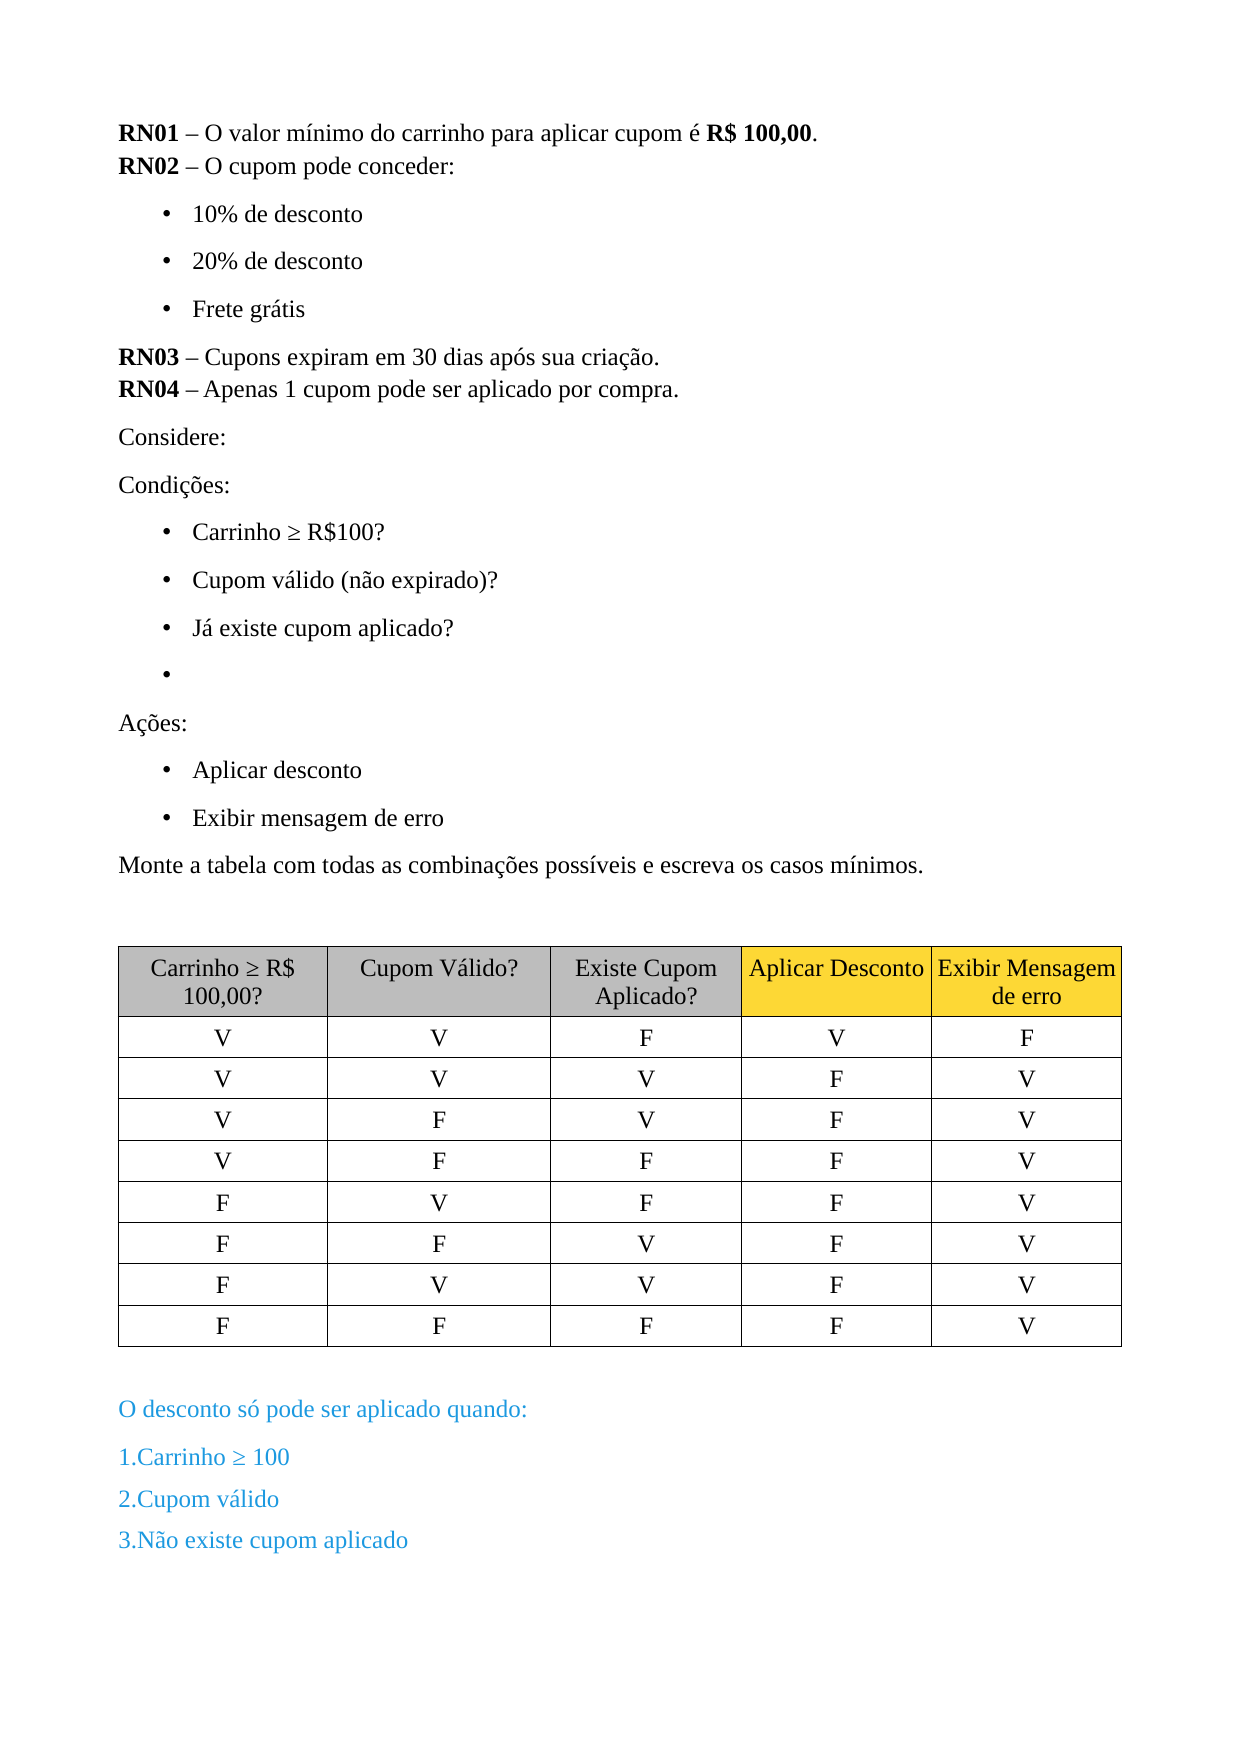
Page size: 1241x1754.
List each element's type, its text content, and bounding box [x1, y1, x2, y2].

table_cell V [119, 1017, 327, 1057]
text Monte a tabela com todas as combinações possíveis e escreva os casos mínimos. [118, 851, 1122, 879]
text Ações: [118, 708, 1122, 737]
table_cell V [551, 1099, 741, 1139]
text Considere: [118, 422, 1122, 451]
text 1.Carrinho ≥ 100 [118, 1442, 1122, 1471]
list Cupom válido (não expirado)? [162, 565, 1122, 594]
list Já existe cupom aplicado? [162, 613, 1122, 641]
table_cell F [119, 1306, 327, 1346]
table_cell F [551, 1306, 741, 1346]
table_cell V [119, 1058, 327, 1098]
list Carrinho ≥ R$100? [162, 517, 1122, 546]
table_cell F [119, 1182, 327, 1222]
table_cell F [119, 1264, 327, 1304]
table_cell F [551, 1141, 741, 1181]
table_cell F [328, 1141, 550, 1181]
text RN01 – O valor mínimo do carrinho para aplicar cupom é R$ 100,00. RN02 – O cupom pode conceder: [118, 118, 1122, 180]
table_header Aplicar Desconto [742, 947, 931, 1016]
list 10% de desconto [162, 199, 1122, 227]
table_header Cupom Válido? [328, 947, 550, 1016]
list Aplicar desconto [162, 755, 1122, 784]
table_cell F [742, 1058, 931, 1098]
table_cell V [932, 1182, 1121, 1222]
table_cell F [932, 1017, 1121, 1057]
table_header Exibir Mensagem de erro [932, 947, 1121, 1016]
table_cell V [328, 1182, 550, 1222]
table_cell F [742, 1182, 931, 1222]
list 20% de desconto [162, 246, 1122, 275]
table_cell V [328, 1264, 550, 1304]
text O desconto só pode ser aplicado quando: [118, 1394, 1122, 1423]
table_cell F [742, 1141, 931, 1181]
table_cell V [551, 1264, 741, 1304]
text Condições: [118, 470, 1122, 498]
table_cell V [932, 1099, 1121, 1139]
table_cell V [328, 1017, 550, 1057]
table_cell F [742, 1099, 931, 1139]
text RN03 – Cupons expiram em 30 dias após sua criação. RN04 – Apenas 1 cupom pode ser aplicado por compra. [118, 342, 1122, 403]
table_cell V [119, 1099, 327, 1139]
table_cell F [551, 1017, 741, 1057]
table_cell V [932, 1141, 1121, 1181]
table_cell V [328, 1058, 550, 1098]
table_cell V [551, 1223, 741, 1263]
table_cell V [932, 1264, 1121, 1304]
table_cell F [742, 1223, 931, 1263]
table_header Existe Cupom Aplicado? [551, 947, 741, 1016]
list Exibir mensagem de erro [162, 803, 1122, 832]
table_cell F [742, 1264, 931, 1304]
table_cell V [551, 1058, 741, 1098]
table_cell F [119, 1223, 327, 1263]
list Frete grátis [162, 294, 1122, 323]
table_cell V [932, 1306, 1121, 1346]
table_cell V [742, 1017, 931, 1057]
table_cell V [119, 1141, 327, 1181]
table_cell V [932, 1223, 1121, 1263]
table_cell F [328, 1223, 550, 1263]
table_cell F [328, 1099, 550, 1139]
text 2.Cupom válido [118, 1484, 1122, 1512]
table_cell F [551, 1182, 741, 1222]
table_header Carrinho ≥ R$ 100,00? [119, 947, 327, 1016]
text 3.Não existe cupom aplicado [118, 1525, 1122, 1554]
table_cell F [328, 1306, 550, 1346]
table_cell V [932, 1058, 1121, 1098]
table_cell F [742, 1306, 931, 1346]
